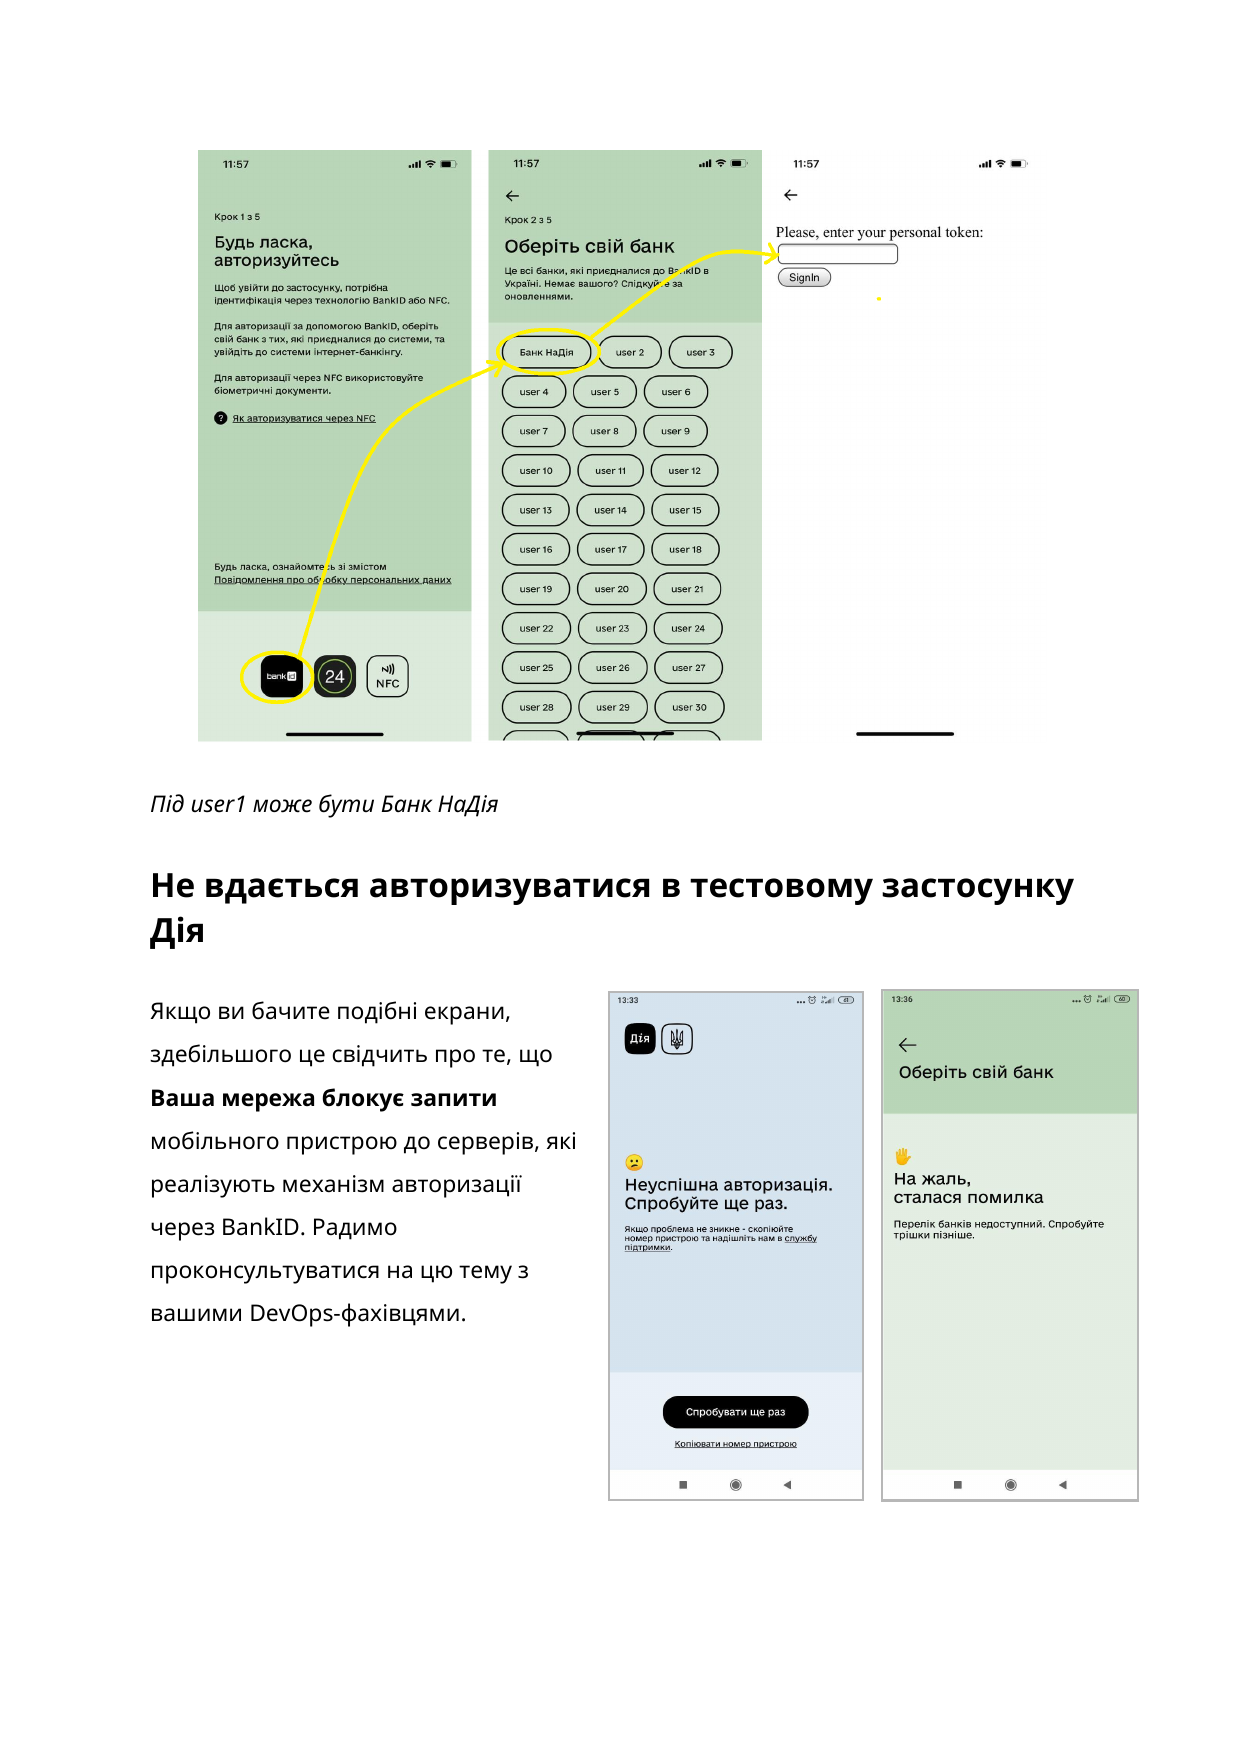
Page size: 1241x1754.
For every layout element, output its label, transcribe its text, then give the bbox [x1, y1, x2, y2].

text Якщо ви бачите подібні екрани, здебільшого це свідчить про те, що Ваша мережа блокує запити мобільного пристрою до серверів, які реалізують механізм авторизації через BankID. Радимо проконсультуватися на цю тему з вашими DevOps-фахівцями. [150, 995, 608, 1328]
text Під user1 може бути Банк НаДія [150, 788, 1094, 819]
picture [883, 991, 1137, 1499]
picture [610, 993, 862, 1499]
text [864, 995, 881, 1328]
picture [198, 150, 1047, 743]
subtitle Не вдається авторизуватися в тестовому застосунку Дія [150, 862, 1094, 952]
